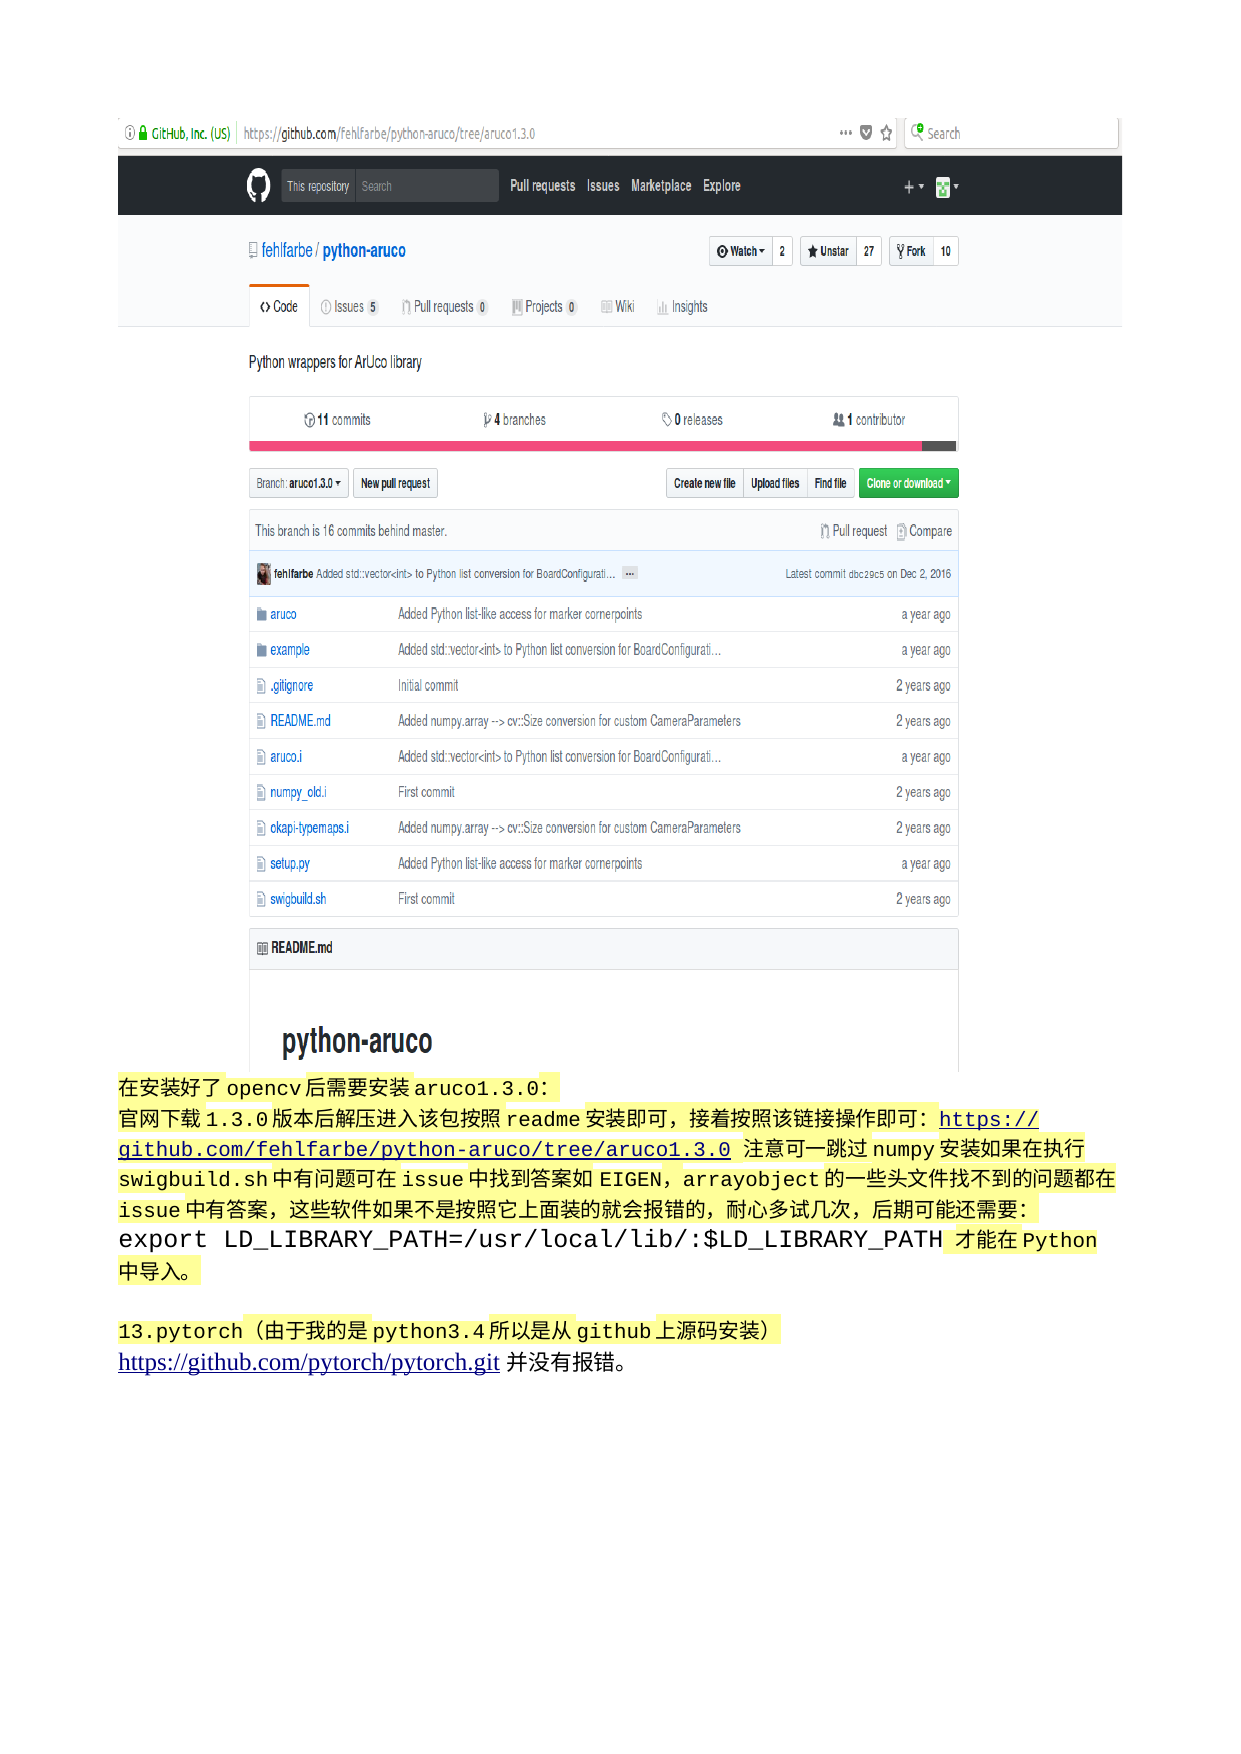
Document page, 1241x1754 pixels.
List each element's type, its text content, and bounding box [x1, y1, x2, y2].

text 在安装好了opencv后需要安装aruco1.3.0： [118, 1072, 1122, 1102]
text 13.pytorch（由于我的是python3.4所以是从github上源码安装） [118, 1314, 1122, 1344]
text https://github.com/pytorch/pytorch.git 并没有报错。 [118, 1344, 1122, 1376]
text 官网下载1.3.0版本后解压进入该包按照readme安装即可，接着按照该链接操作即可：https://github.com/fehlfarbe/python-aruco/tree/aruco1.3.0 注意可一跳过numpy安装如果在执行swigbuild.sh中有问题可在issue中找到答案如 EIGEN，arrayobject的一些头文件找不到的问题都在issue中有答案，这些软件如果不是按照它上面装的就会报错的，耐心多试几次，后期可能还需要：export LD_LIBRARY_PATH=/usr/local/lib/:$LD_LIBRARY_PATH 才能在Python中导入。 [118, 1102, 1122, 1285]
picture [118, 118, 1123, 1072]
